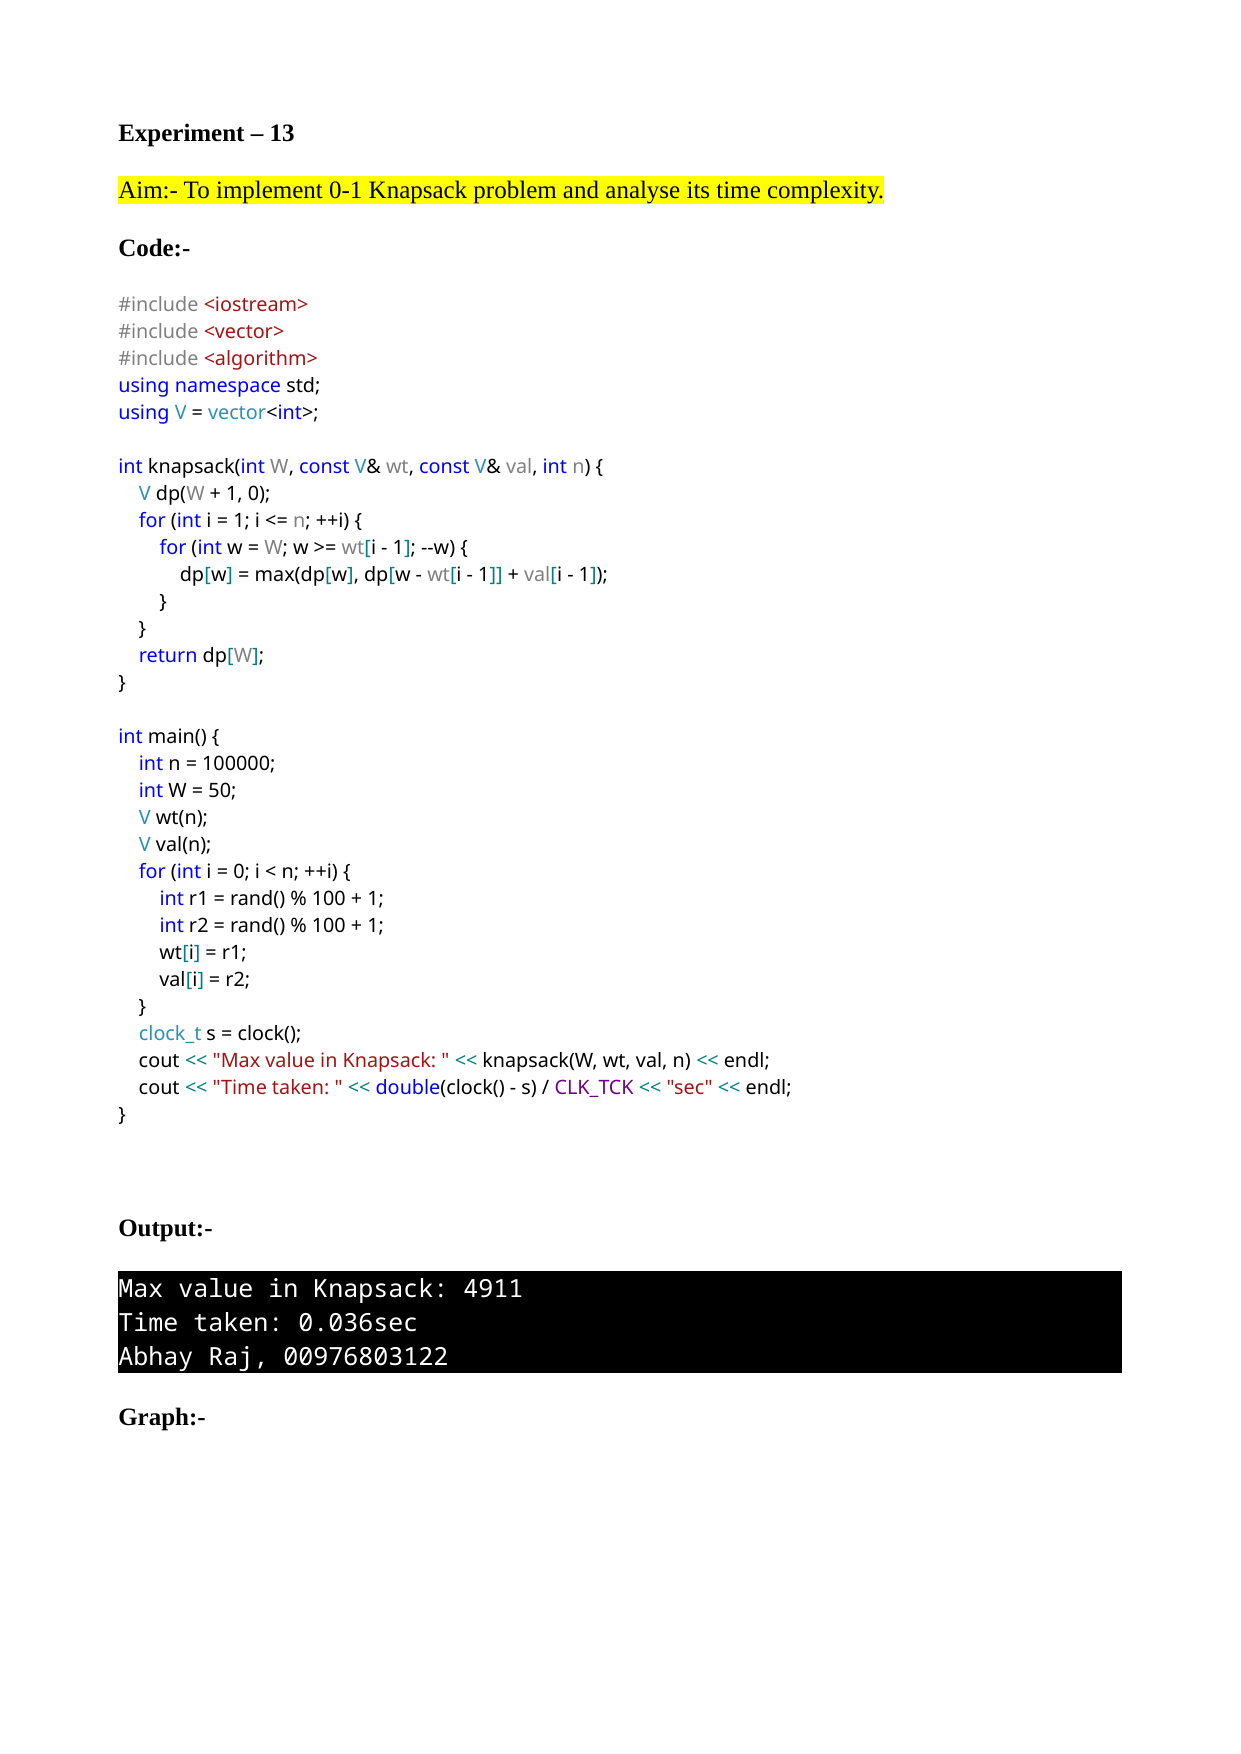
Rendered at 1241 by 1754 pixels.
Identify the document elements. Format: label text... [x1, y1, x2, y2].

text V dp(W + 1, 0); [118, 479, 1122, 506]
text } [118, 1100, 1122, 1127]
text cout << "Time taken: " << double(clock() - s) / CLK_TCK << "sec" << endl; [118, 1073, 1122, 1100]
text int main() { [118, 722, 1122, 749]
text Graph:- [118, 1402, 1122, 1430]
text using V = vector<int>; [118, 398, 1122, 426]
text } [118, 614, 1122, 641]
text Output:- [118, 1213, 1122, 1242]
text using namespace std; [118, 372, 1122, 398]
text Abhay Raj, 00976803122 [118, 1339, 1122, 1373]
text dp[w] = max(dp[w], dp[w - wt[i - 1]] + val[i - 1]); [118, 560, 1122, 587]
text #include <vector> [118, 318, 1122, 344]
text } [118, 587, 1122, 614]
text int r2 = rand() % 100 + 1; [118, 911, 1122, 938]
text for (int w = W; w >= wt[i - 1]; --w) { [118, 533, 1122, 560]
text V val(n); [118, 830, 1122, 857]
text val[i] = r2; [118, 965, 1122, 992]
text Code:- [118, 233, 1122, 262]
text return dp[W]; [118, 641, 1122, 668]
text int W = 50; [118, 776, 1122, 803]
text #include <algorithm> [118, 344, 1122, 372]
text Time taken: 0.036sec [118, 1305, 1122, 1339]
text wt[i] = r1; [118, 938, 1122, 965]
text V wt(n); [118, 803, 1122, 830]
text int knapsack(int W, const V& wt, const V& val, int n) { [118, 452, 1122, 479]
text Aim:- To implement 0-1 Knapsack problem and analyse its time complexity. [118, 176, 1122, 204]
text for (int i = 0; i < n; ++i) { [118, 857, 1122, 884]
text for (int i = 1; i <= n; ++i) { [118, 506, 1122, 533]
text Experiment – 13 [118, 118, 1122, 147]
text cout << "Max value in Knapsack: " << knapsack(W, wt, val, n) << endl; [118, 1046, 1122, 1073]
text } [118, 668, 1122, 695]
text int r1 = rand() % 100 + 1; [118, 884, 1122, 911]
text clock_t s = clock(); [118, 1019, 1122, 1046]
text int n = 100000; [118, 749, 1122, 776]
text } [118, 992, 1122, 1019]
text #include <iostream> [118, 291, 1122, 318]
text Max value in Knapsack: 4911 [118, 1271, 1122, 1305]
